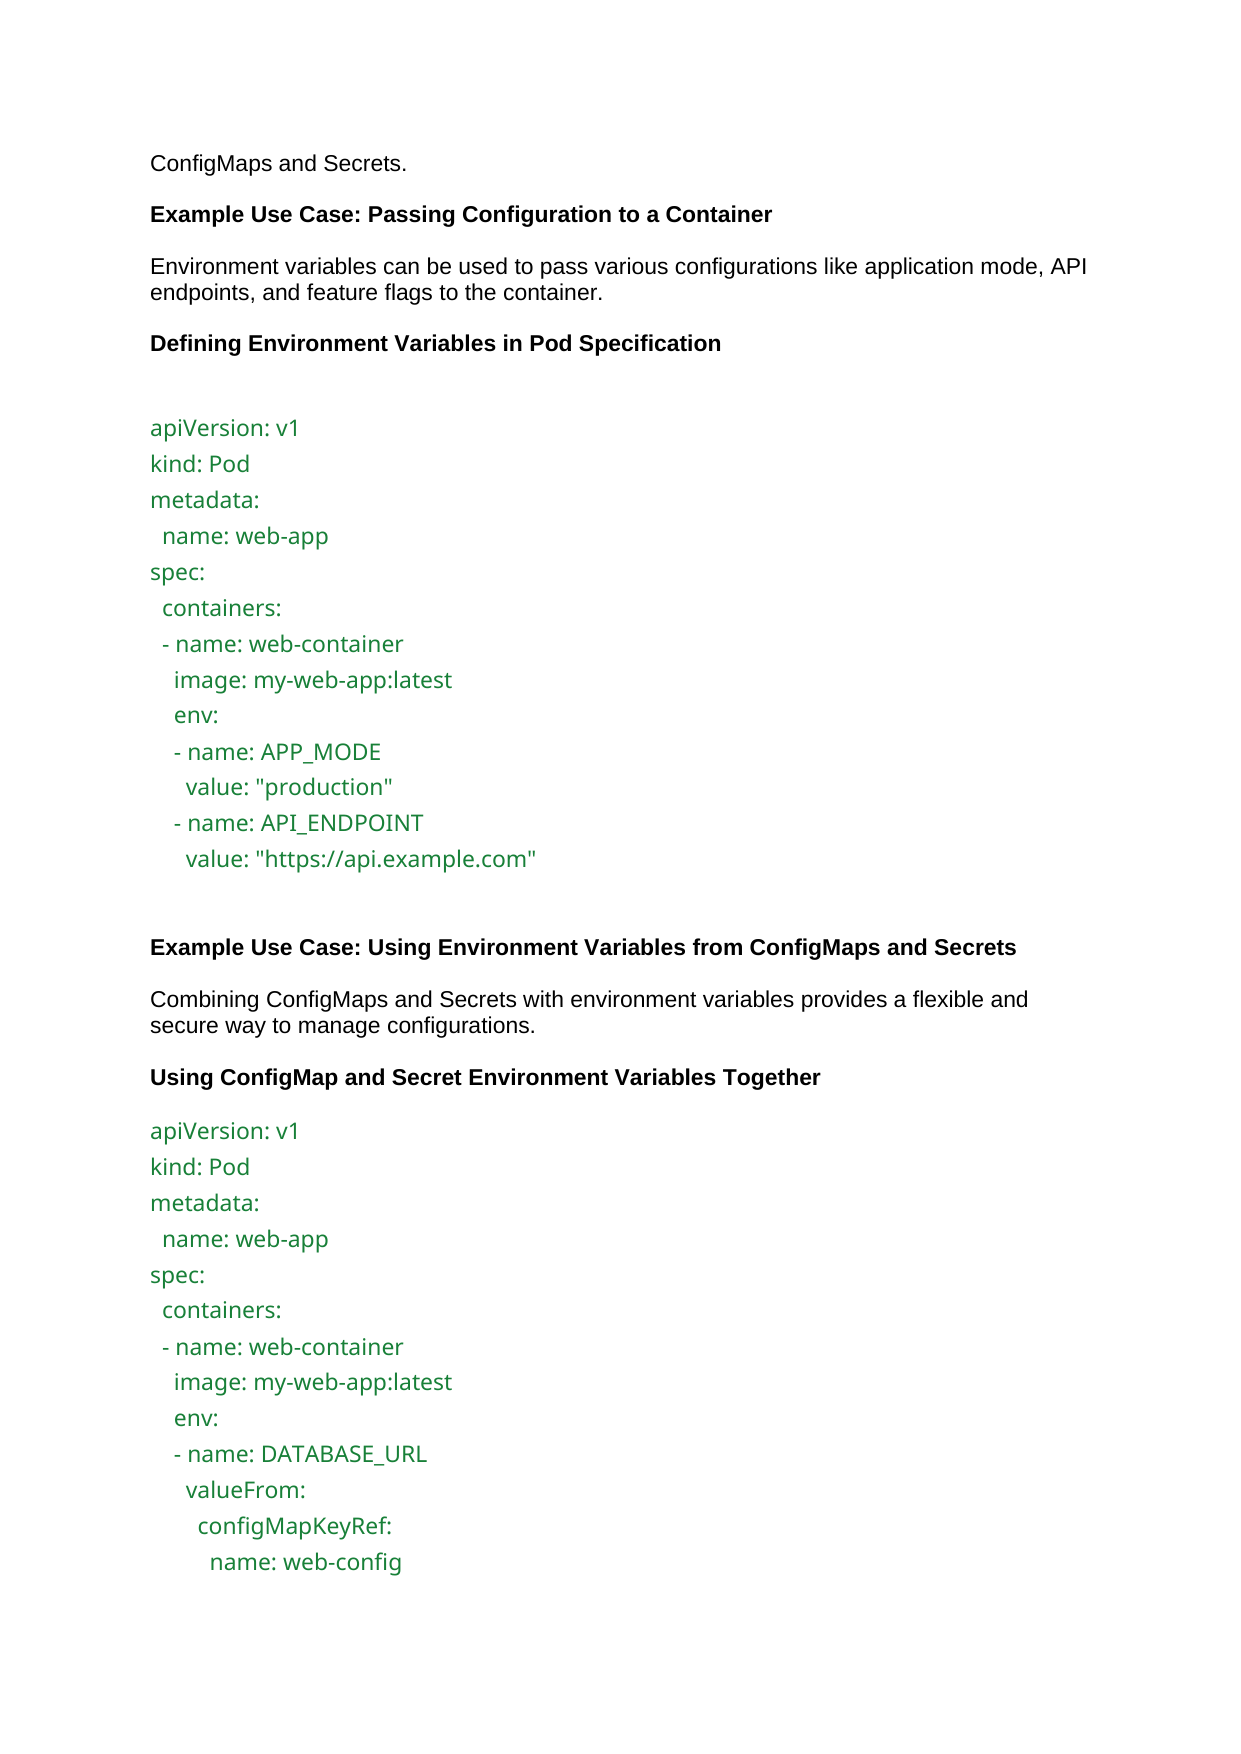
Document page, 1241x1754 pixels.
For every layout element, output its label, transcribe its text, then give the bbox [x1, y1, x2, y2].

text - name: web-container [150, 1330, 1090, 1362]
text metadata: [150, 1187, 1090, 1218]
text Combining ConfigMaps and Secrets with environment variables provides a flexible and secure way to manage configurations. [150, 986, 1090, 1038]
text valueFrom: [150, 1474, 1090, 1505]
text containers: [150, 592, 1090, 623]
text containers: [150, 1294, 1090, 1326]
text name: web-app [150, 520, 1090, 551]
text kind: Pod [150, 1151, 1090, 1182]
text apiVersion: v1 [150, 1115, 1090, 1146]
text - name: web-container [150, 628, 1090, 659]
text Example Use Case: Passing Configuration to a Container [150, 201, 1090, 228]
text - name: DATABASE_URL [150, 1438, 1090, 1469]
text Environment variables can be used to pass various configurations like application mode, API endpoints, and feature flags to the container. [150, 253, 1090, 305]
text name: web-app [150, 1223, 1090, 1254]
text - name: API_ENDPOINT [150, 807, 1090, 838]
text env: [150, 699, 1090, 731]
text Using ConfigMap and Secret Environment Variables Together [150, 1063, 1090, 1090]
text image: my-web-app:latest [150, 1366, 1090, 1398]
text spec: [150, 556, 1090, 587]
text image: my-web-app:latest [150, 663, 1090, 695]
text name: web-config [150, 1546, 1090, 1577]
text env: [150, 1402, 1090, 1433]
text metadata: [150, 484, 1090, 515]
text apiVersion: v1 [150, 412, 1090, 443]
text spec: [150, 1258, 1090, 1290]
text configMapKeyRef: [150, 1510, 1090, 1541]
text kind: Pod [150, 448, 1090, 479]
text ConfigMaps and Secrets. [150, 150, 1090, 176]
text value: "https://api.example.com" [150, 843, 1090, 874]
text value: "production" [150, 771, 1090, 803]
text Example Use Case: Using Environment Variables from ConfigMaps and Secrets [150, 934, 1090, 961]
text - name: APP_MODE [150, 735, 1090, 767]
text Defining Environment Variables in Pod Specification [150, 330, 1090, 357]
